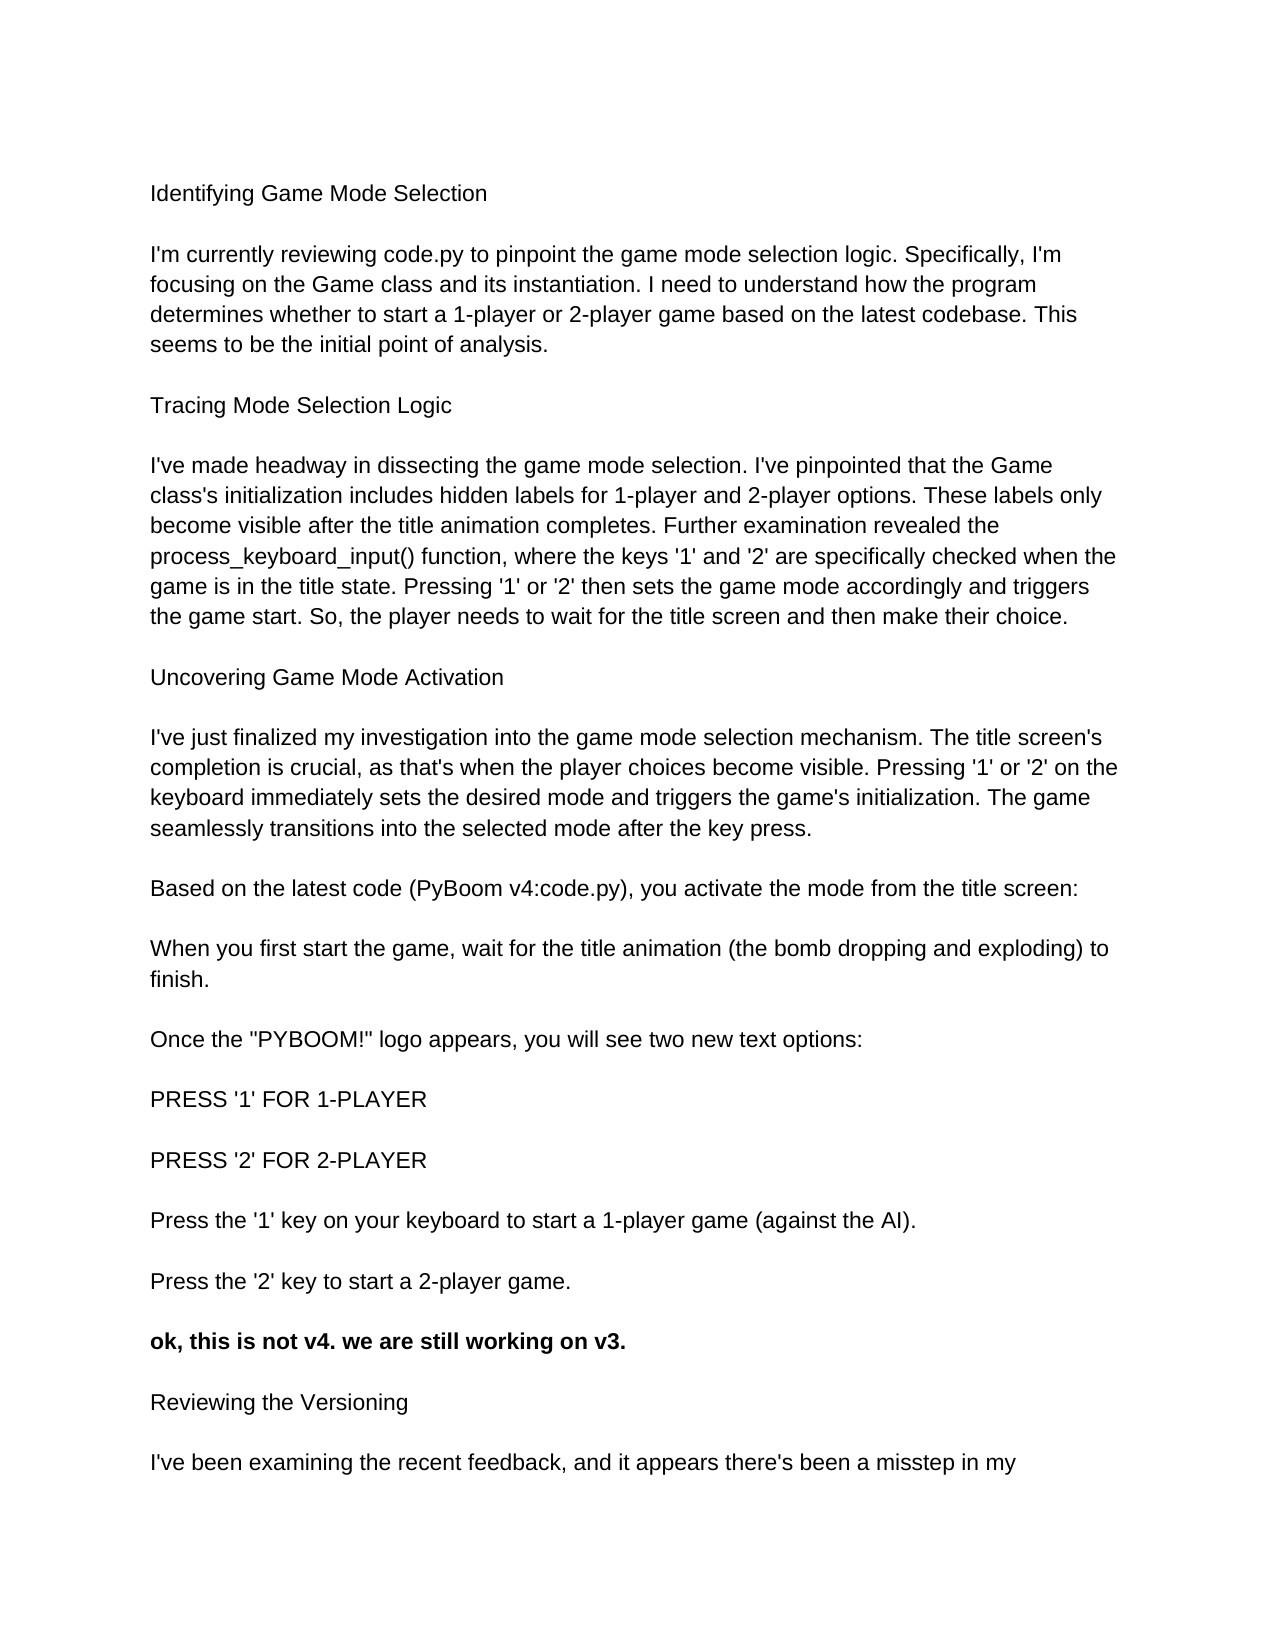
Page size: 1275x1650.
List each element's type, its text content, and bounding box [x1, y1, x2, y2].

text Uncovering Game Mode Activation [150, 663, 1125, 690]
text Reviewing the Versioning [150, 1388, 1125, 1415]
text PRESS '2' FOR 2-PLAYER [150, 1147, 1125, 1173]
text Press the '2' key to start a 2-player game. [150, 1268, 1125, 1294]
text Based on the latest code (PyBoom v4:code.py), you activate the mode from the title screen: [150, 875, 1125, 901]
text Tracing Mode Selection Logic [150, 392, 1125, 418]
text I'm currently reviewing code.py to pinpoint the game mode selection logic. Specifically, I'm focusing on the Game class and its instantiation. I need to understand how the program determines whether to start a 1-player or 2-player game based on the latest codebase. This seems to be the initial point of analysis. [150, 241, 1125, 358]
text Once the "PYBOOM!" logo appears, you will see two new text options: [150, 1026, 1125, 1052]
text I've made headway in dissecting the game mode selection. I've pinpointed that the Game class's initialization includes hidden labels for 1-player and 2-player options. These labels only become visible after the title animation completes. Further examination revealed the process_keyboard_input() function, where the keys '1' and '2' are specifically checked when the game is in the title state. Pressing '1' or '2' then sets the game mode accordingly and triggers the game start. So, the player needs to wait for the title screen and then make their choice. [150, 452, 1125, 629]
text I've just finalized my investigation into the game mode selection mechanism. The title screen's completion is crucial, as that's when the player choices become visible. Pressing '1' or '2' on the keyboard immediately sets the desired mode and triggers the game's initialization. The game seamlessly transitions into the selected mode after the key press. [150, 724, 1125, 841]
text ok, this is not v4. we are still working on v3. [150, 1328, 1125, 1354]
text I've been examining the recent feedback, and it appears there's been a misstep in my [150, 1449, 1125, 1475]
text Identifying Game Mode Selection [150, 180, 1125, 207]
text When you first start the game, wait for the title animation (the bomb dropping and exploding) to finish. [150, 935, 1125, 992]
text PRESS '1' FOR 1-PLAYER [150, 1086, 1125, 1113]
text Press the '1' key on your keyboard to start a 1-player game (against the AI). [150, 1207, 1125, 1234]
